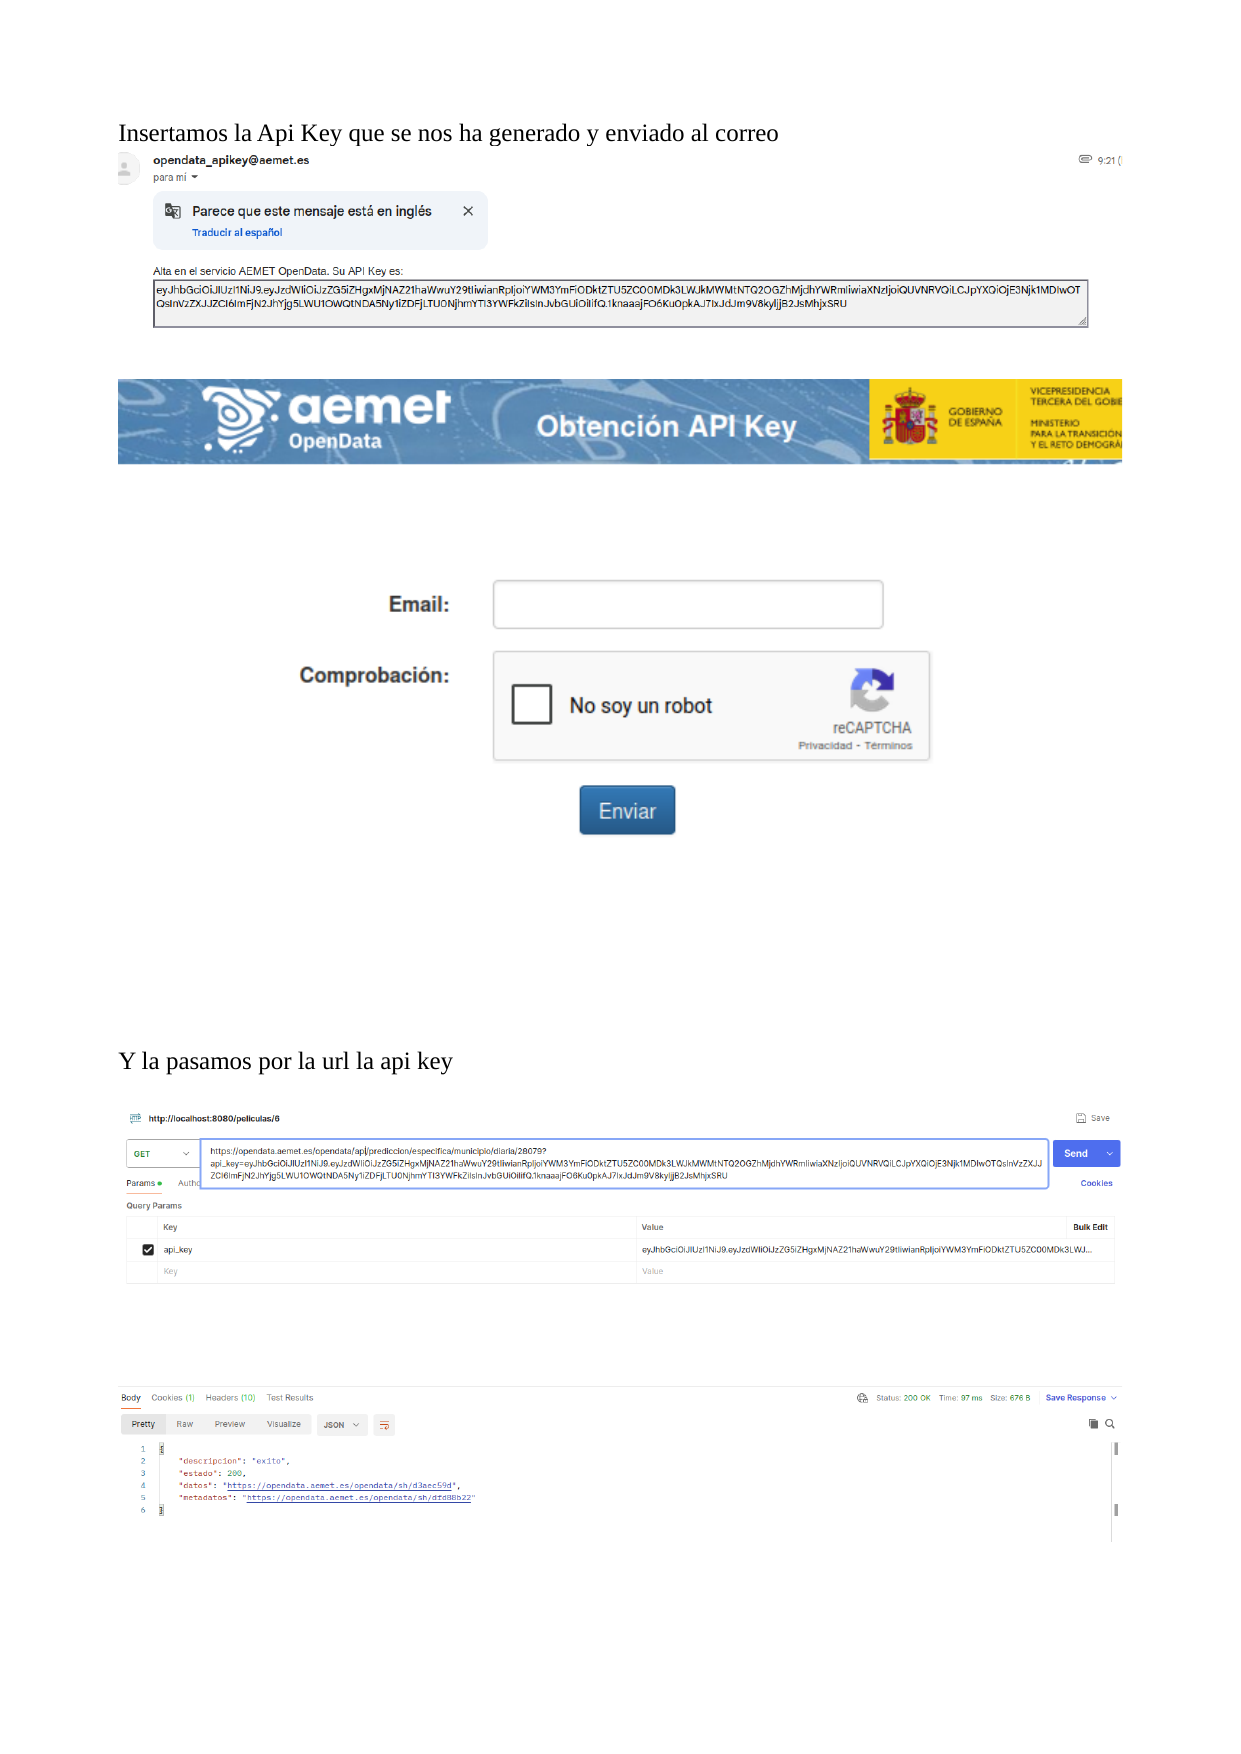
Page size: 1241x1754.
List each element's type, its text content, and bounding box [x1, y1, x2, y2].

text Y la pasamos por la url la api key [118, 1046, 1122, 1075]
text Insertamos la Api Key que se nos ha generado y enviado al correo [118, 118, 1122, 146]
picture [118, 1103, 1123, 1542]
picture [118, 379, 1123, 1046]
picture [118, 146, 1123, 351]
